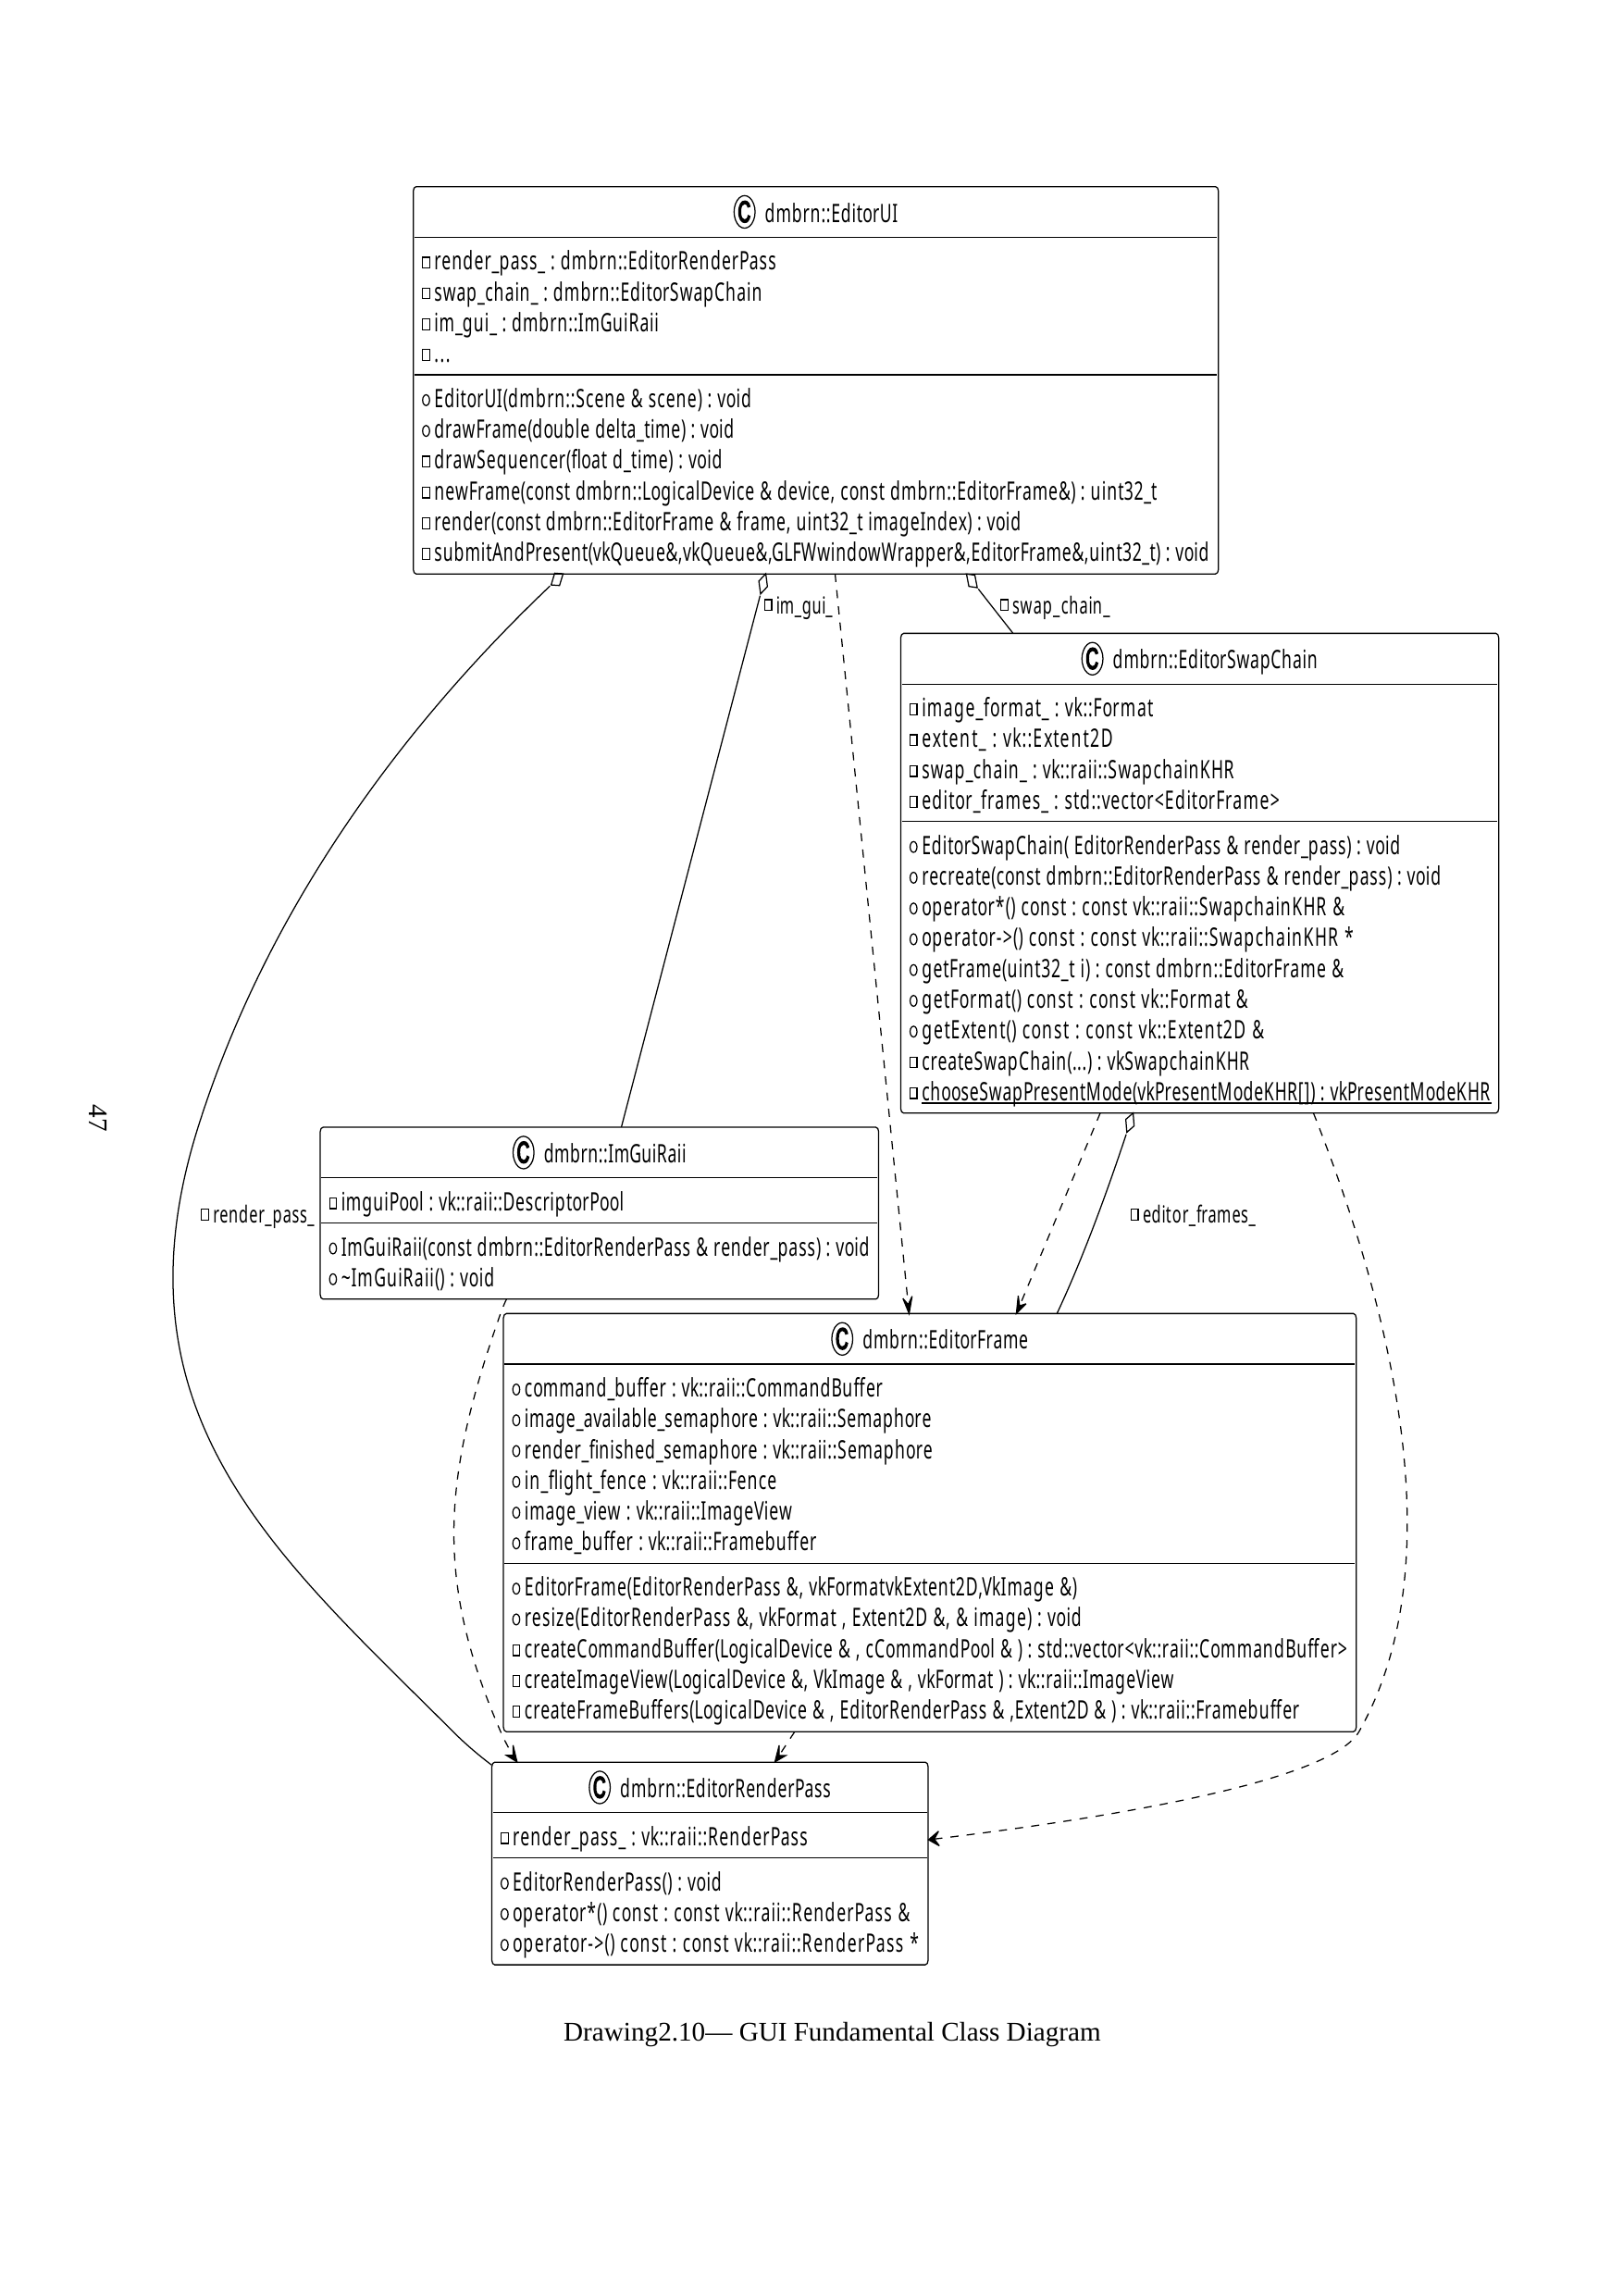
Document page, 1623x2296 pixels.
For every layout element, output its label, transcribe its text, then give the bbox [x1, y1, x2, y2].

text Drawing2.10— GUI Fundamental Class Diagram [156, 2016, 1507, 2047]
